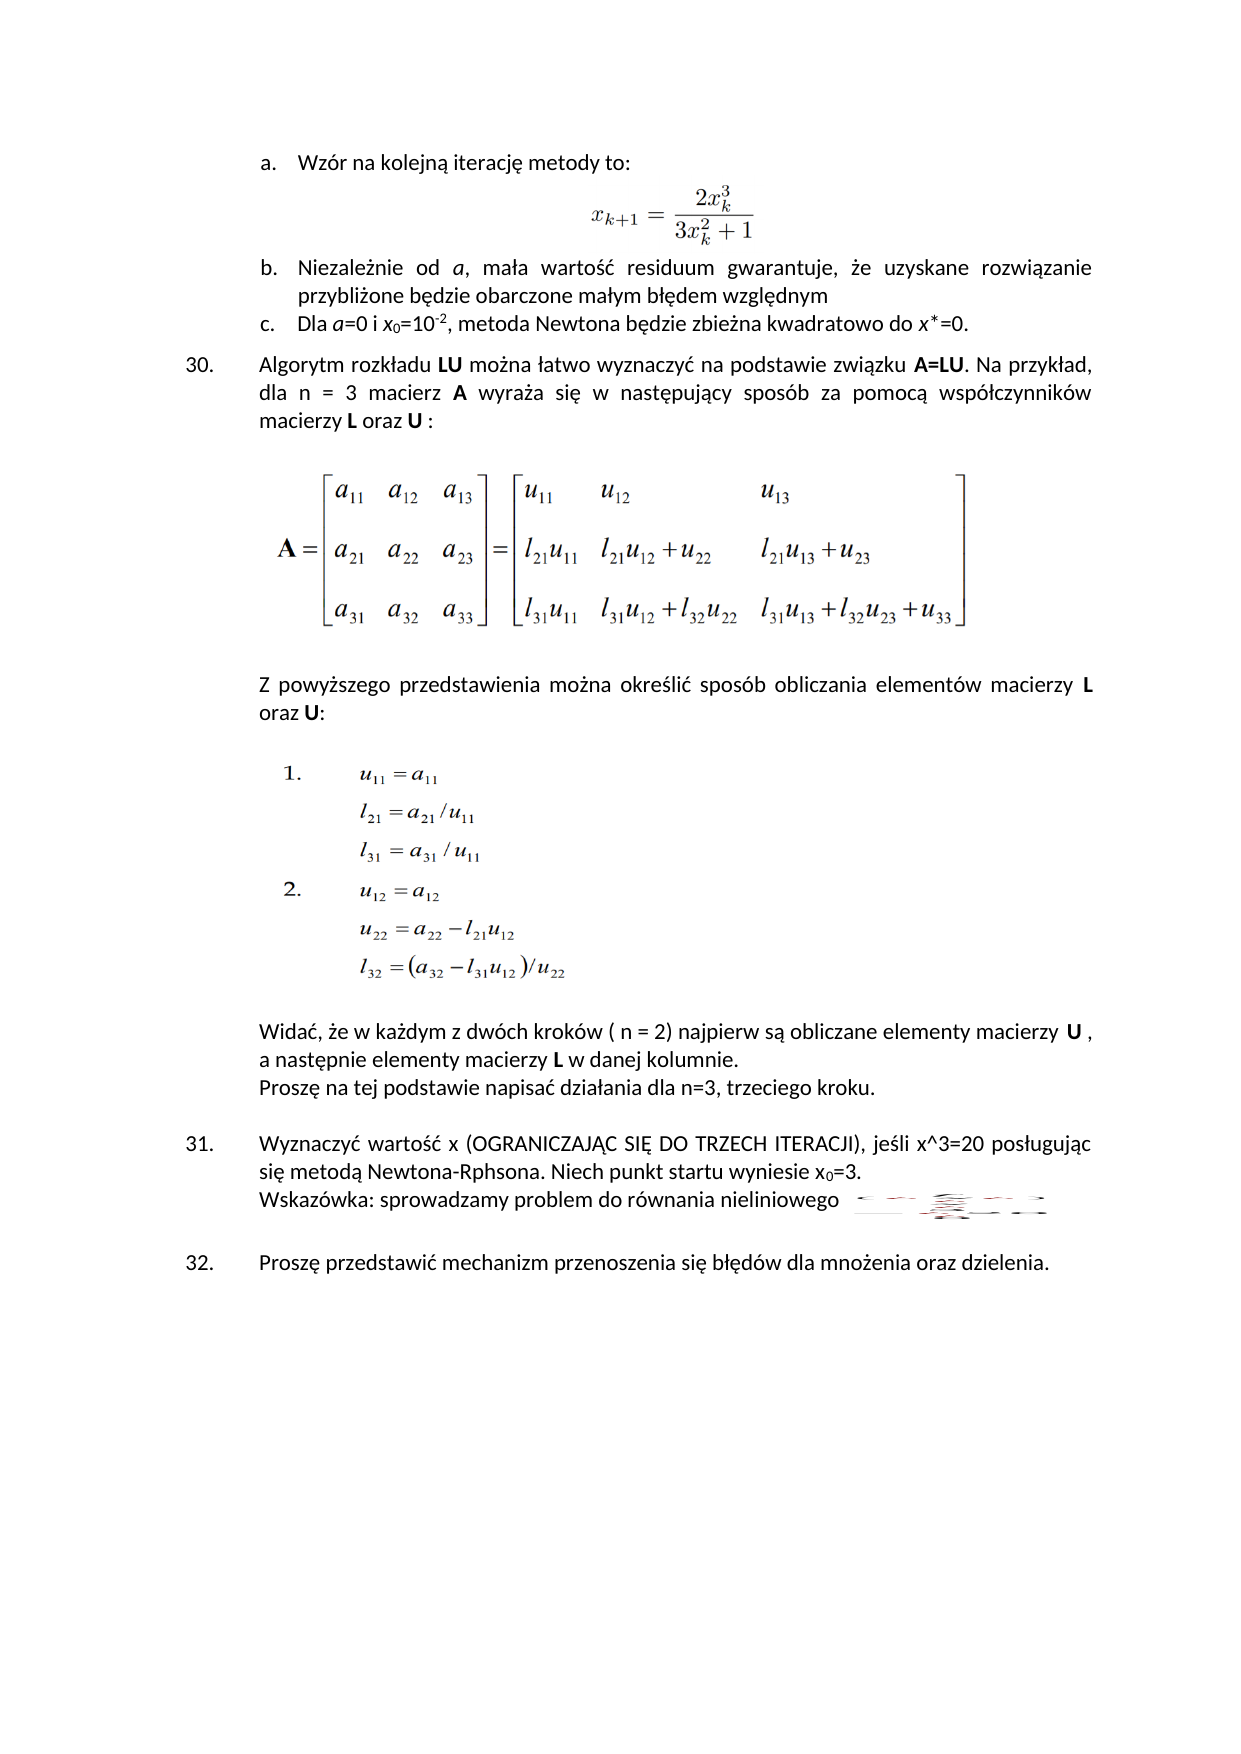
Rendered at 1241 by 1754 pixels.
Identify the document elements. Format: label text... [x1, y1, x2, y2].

list Wyznaczyć wartość x (OGRANICZAJĄC SIĘ DO TRZECH ITERACJI), jeśli x^3=20 posługując się metodą Newtona-Rphsona. Niech punkt startu wyniesie x0=3. [185, 1129, 1093, 1185]
list Wskazówka: sprowadzamy problem do równania nieliniowego [259, 1185, 1093, 1221]
list Proszę przedstawić mechanizm przenoszenia się błędów dla mnożenia oraz dzielenia. [185, 1248, 1093, 1277]
list Z powyższego przedstawienia można określić sposób obliczania elementów macierzy L oraz U: [259, 670, 1093, 726]
list Proszę na tej podstawie napisać działania dla n=3, trzeciego kroku. [259, 1073, 1093, 1101]
list Wzór na kolejną iterację metody to: [260, 148, 1093, 176]
list Niezależnie od a, mała wartość residuum gwarantuje, że uzyskane rozwiązanie przybliżone będzie obarczone małym błędem względnym [260, 253, 1093, 309]
list Algorytm rozkładu LU można łatwo wyznaczyć na podstawie związku A=LU. Na przykład, dla n = 3 macierz A wyraża się w następujący sposób za pomocą współczynników macierzy L oraz U : [185, 350, 1093, 434]
list Dla a=0 i x0=10-2, metoda Newtona będzie zbieżna kwadratowo do x*=0. [260, 309, 1093, 337]
list Widać, że w każdym z dwóch kroków ( n = 2) najpierw są obliczane elementy macierzy U , a następnie elementy macierzy L w danej kolumnie. [259, 1017, 1093, 1073]
